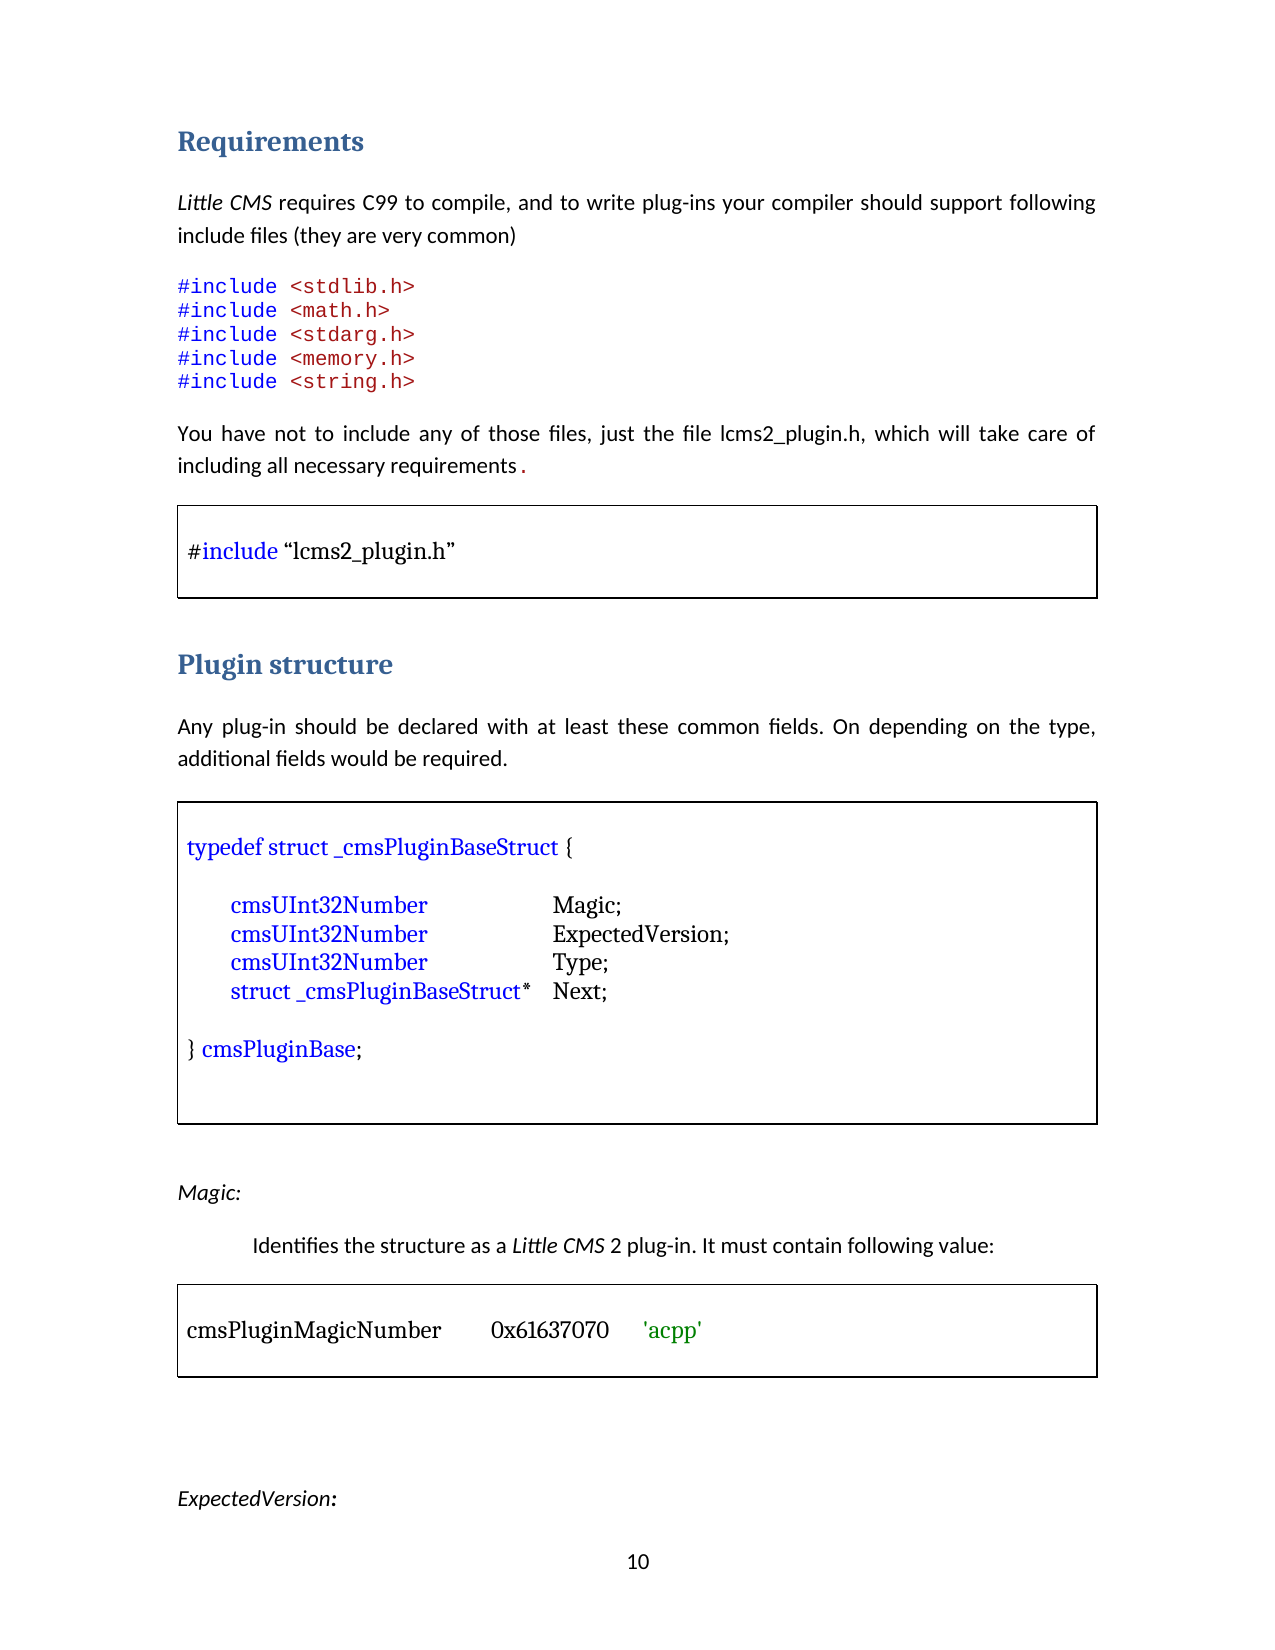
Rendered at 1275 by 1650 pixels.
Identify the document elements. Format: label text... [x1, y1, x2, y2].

text cmsUInt32Number Magic; [178, 888, 1096, 916]
text #include <string.h> [177, 371, 1098, 395]
text cmsPluginMagicNumber 0x61637070 'acpp' [178, 1313, 1096, 1342]
text #include <memory.h> [177, 347, 1098, 371]
text You have not to include any of those files, just the file lcms2_plugin.h, which will take care of including all necessary requirements. [177, 419, 1098, 480]
text cmsUInt32Number Type; [178, 945, 1096, 974]
subtitle Requirements [177, 125, 1098, 158]
text Identifies the structure as a Little CMS 2 plug-in. It must contain following value: [252, 1231, 1098, 1259]
text #include “lcms2_plugin.h” [178, 534, 1096, 562]
text Any plug-in should be declared with at least these common fields. On depending on the type, additional fields would be required. [177, 712, 1098, 772]
text struct _cmsPluginBaseStruct* Next; [178, 974, 1096, 1003]
text cmsUInt32Number ExpectedVersion; [178, 916, 1096, 945]
text Little CMS requires C99 to compile, and to write plug-ins your compiler should support following include files (they are very common) [177, 188, 1098, 249]
text Magic: [177, 1178, 1098, 1206]
text #include <stdarg.h> [177, 324, 1098, 347]
text typedef struct _cmsPluginBaseStruct { [178, 830, 1096, 859]
text #include <stdlib.h> [177, 277, 1098, 300]
text ExpectedVersion: [177, 1484, 1098, 1512]
text } cmsPluginBase; [178, 1031, 1096, 1060]
text #include <math.h> [177, 300, 1098, 324]
subtitle Plugin structure [177, 648, 1098, 682]
